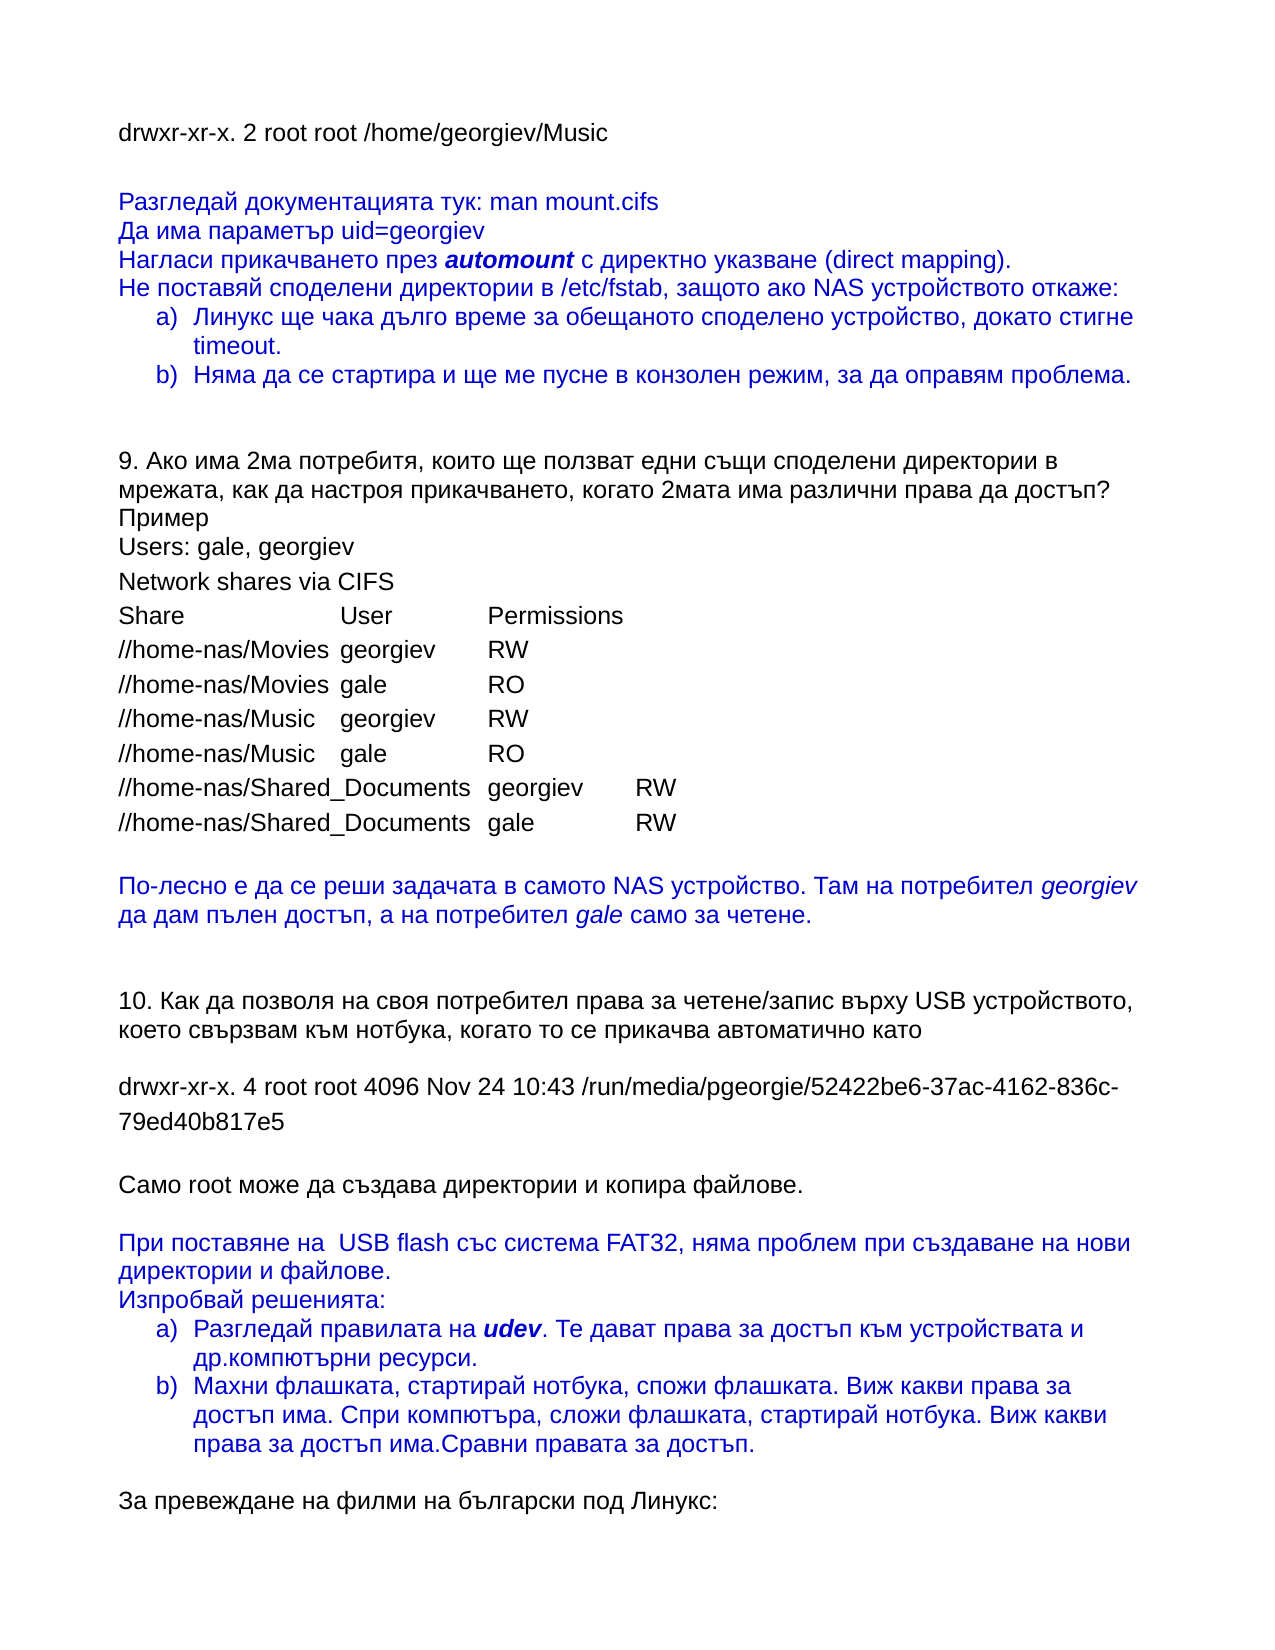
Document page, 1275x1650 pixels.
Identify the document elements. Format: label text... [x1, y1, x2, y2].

text //home-nas/Music gale RO [118, 739, 1157, 768]
text //home-nas/Shared_Documents gale RW [118, 808, 1157, 837]
text Не поставяй споделени директории в /etc/fstab, защото ако NAS устройството откаже: [118, 273, 1157, 302]
text Разгледай документацията тук: man mount.cifs [118, 187, 1157, 216]
text Да има параметър uid=georgiev [118, 216, 1157, 244]
list Няма да се стартира и ще ме пусне в конзолен режим, за да оправям проблема. [156, 359, 1157, 388]
text Users: gale, georgiev [118, 532, 1157, 561]
list Разгледай правилата на udev. Те дават права за достъп към устройствата и др.компютърни ресурси. [156, 1314, 1157, 1371]
text //home-nas/Shared_Documents georgiev RW [118, 773, 1157, 802]
text Само root може да създава директории и копира файлове. [118, 1170, 1157, 1199]
text //home-nas/Movies georgiev RW [118, 636, 1157, 664]
text При поставяне на USB flash със система FAT32, няма проблем при създаване на нови директории и файлове. [118, 1228, 1157, 1285]
text //home-nas/Music georgiev RW [118, 704, 1157, 733]
text drwxr-xr-x. 4 root root 4096 Nov 24 10:43 /run/media/pgeorgie/52422be6-37ac-4162-836c-79ed40b817e5 [118, 1072, 1157, 1136]
text 10. Как да позволя на своя потребител права за четене/запис върху USB устройството, което свързвам към нотбука, когато то се прикачва автоматично като [118, 986, 1157, 1044]
list Линукс ще чака дълго време за обещаното споделено устройство, докато стигне timeout. [156, 302, 1157, 359]
text Пример [118, 503, 1157, 532]
text 9. Ако има 2ма потребитя, които ще ползват едни същи споделени директории в мрежата, как да настроя прикачването, когато 2мата има различни права да достъп? [118, 446, 1157, 503]
text drwxr-xr-x. 2 root root /home/georgiev/Music [118, 118, 1157, 147]
text Нагласи прикачването през automount с директно указване (direct mapping). [118, 244, 1157, 273]
text Изпробвай решенията: [118, 1285, 1157, 1314]
text За превеждане на филми на български под Линукс: [118, 1486, 1157, 1515]
text Network shares via CIFS [118, 567, 1157, 595]
text Share User Permissions [118, 601, 1157, 630]
list Махни флашката, стартирай нотбука, спожи флашката. Виж какви права за достъп има. Спри компютъра, сложи флашката, стартирай нотбука. Виж какви права за достъп има.Сравни правата за достъп. [156, 1371, 1157, 1458]
text //home-nas/Movies gale RO [118, 670, 1157, 699]
text По-лесно е да се реши задачата в самото NAS устройство. Там на потребител georgiev да дам пълен достъп, а на потребител gale само за четене. [118, 871, 1157, 929]
